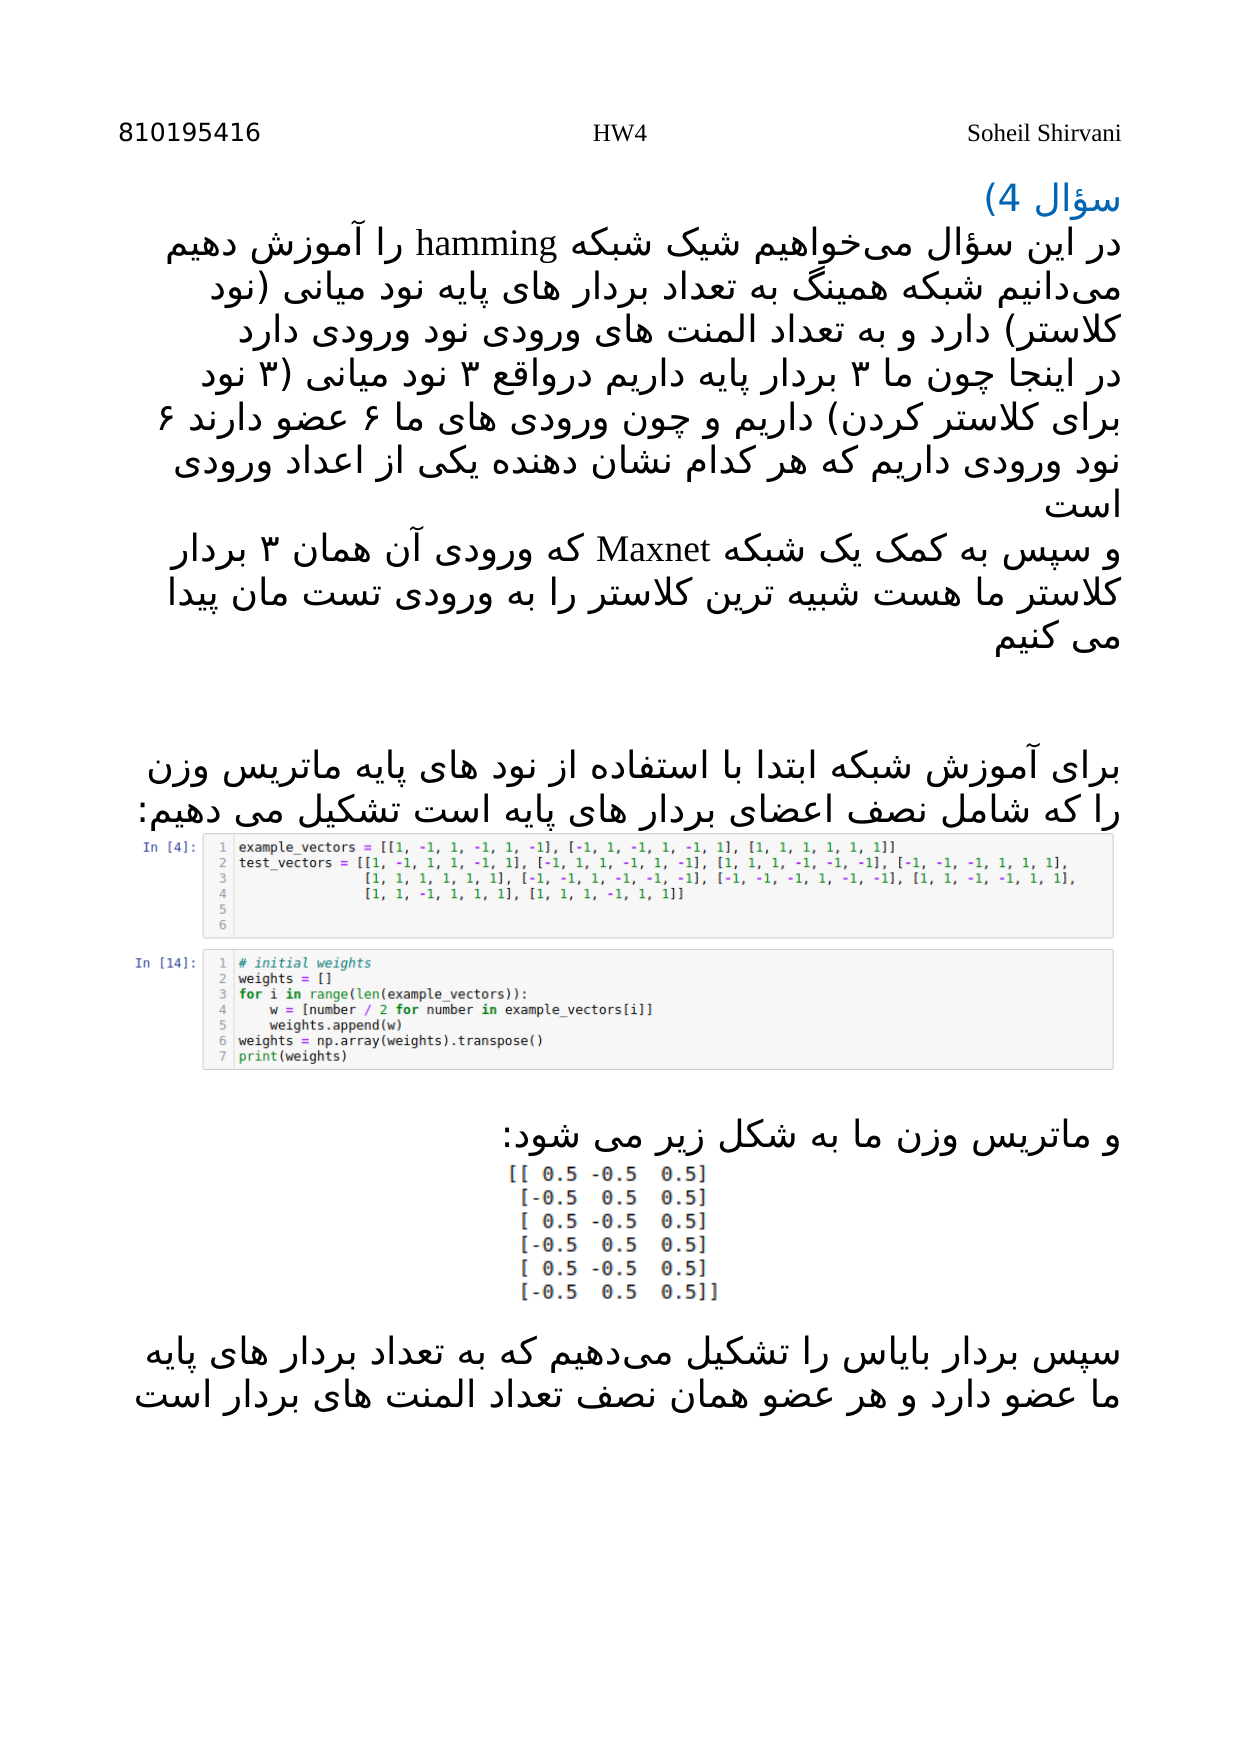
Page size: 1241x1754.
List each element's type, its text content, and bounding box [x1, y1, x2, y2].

text و ماتریس وزن ما به شکل زیر می شود: [118, 1113, 1122, 1157]
text در این سؤال می‌خواهیم شیک شبکه hamming را آموزش دهیم [118, 221, 1122, 264]
text و سپس به کمک یک شبکه Maxnet که ورودی آن همان ۳ بردار کلاستر ما هست شبیه ترین کلاستر را به ورودی تست مان پیدا می کنیم [118, 526, 1122, 657]
picture [118, 831, 1123, 1070]
text برای آموزش شبکه ابتدا با استفاده از نود های پایه ماتریس وزن را که شامل نصف اعضای بردار های پایه است تشکیل می دهیم: [118, 744, 1122, 831]
text سؤال 4) [118, 177, 1122, 221]
text سپس بردار بایاس را تشکیل می‌دهیم که به تعداد بردار های پایه ما عضو دارد و هر عضو همان نصف تعداد المنت های بردار است [118, 1329, 1122, 1417]
text در اینجا چون ما ۳ بردار پایه داریم در‌واقع ۳ نود میانی (۳ نود برای کلاستر کردن) داریم و چون ورودی های ما ۶ عضو دارند ۶ نود ورودی داریم که هر کدام نشان دهنده یکی از اعداد ورودی است [118, 352, 1122, 526]
text می‌دانیم شبکه همینگ به تعداد بردار های پایه نود میانی (نود کلاستر) دارد و به تعداد المنت های ورودی نود ورودی دارد [118, 264, 1122, 352]
picture [485, 1156, 756, 1310]
